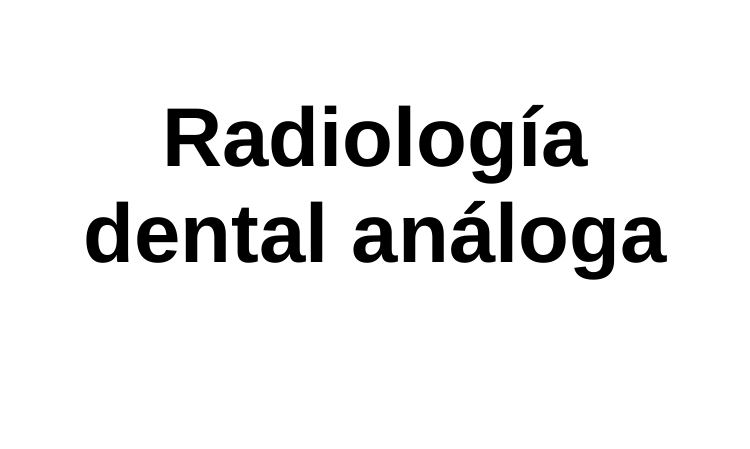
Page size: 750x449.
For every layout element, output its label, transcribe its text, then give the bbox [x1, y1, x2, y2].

title Radiología dental análoga [29, 88, 721, 280]
